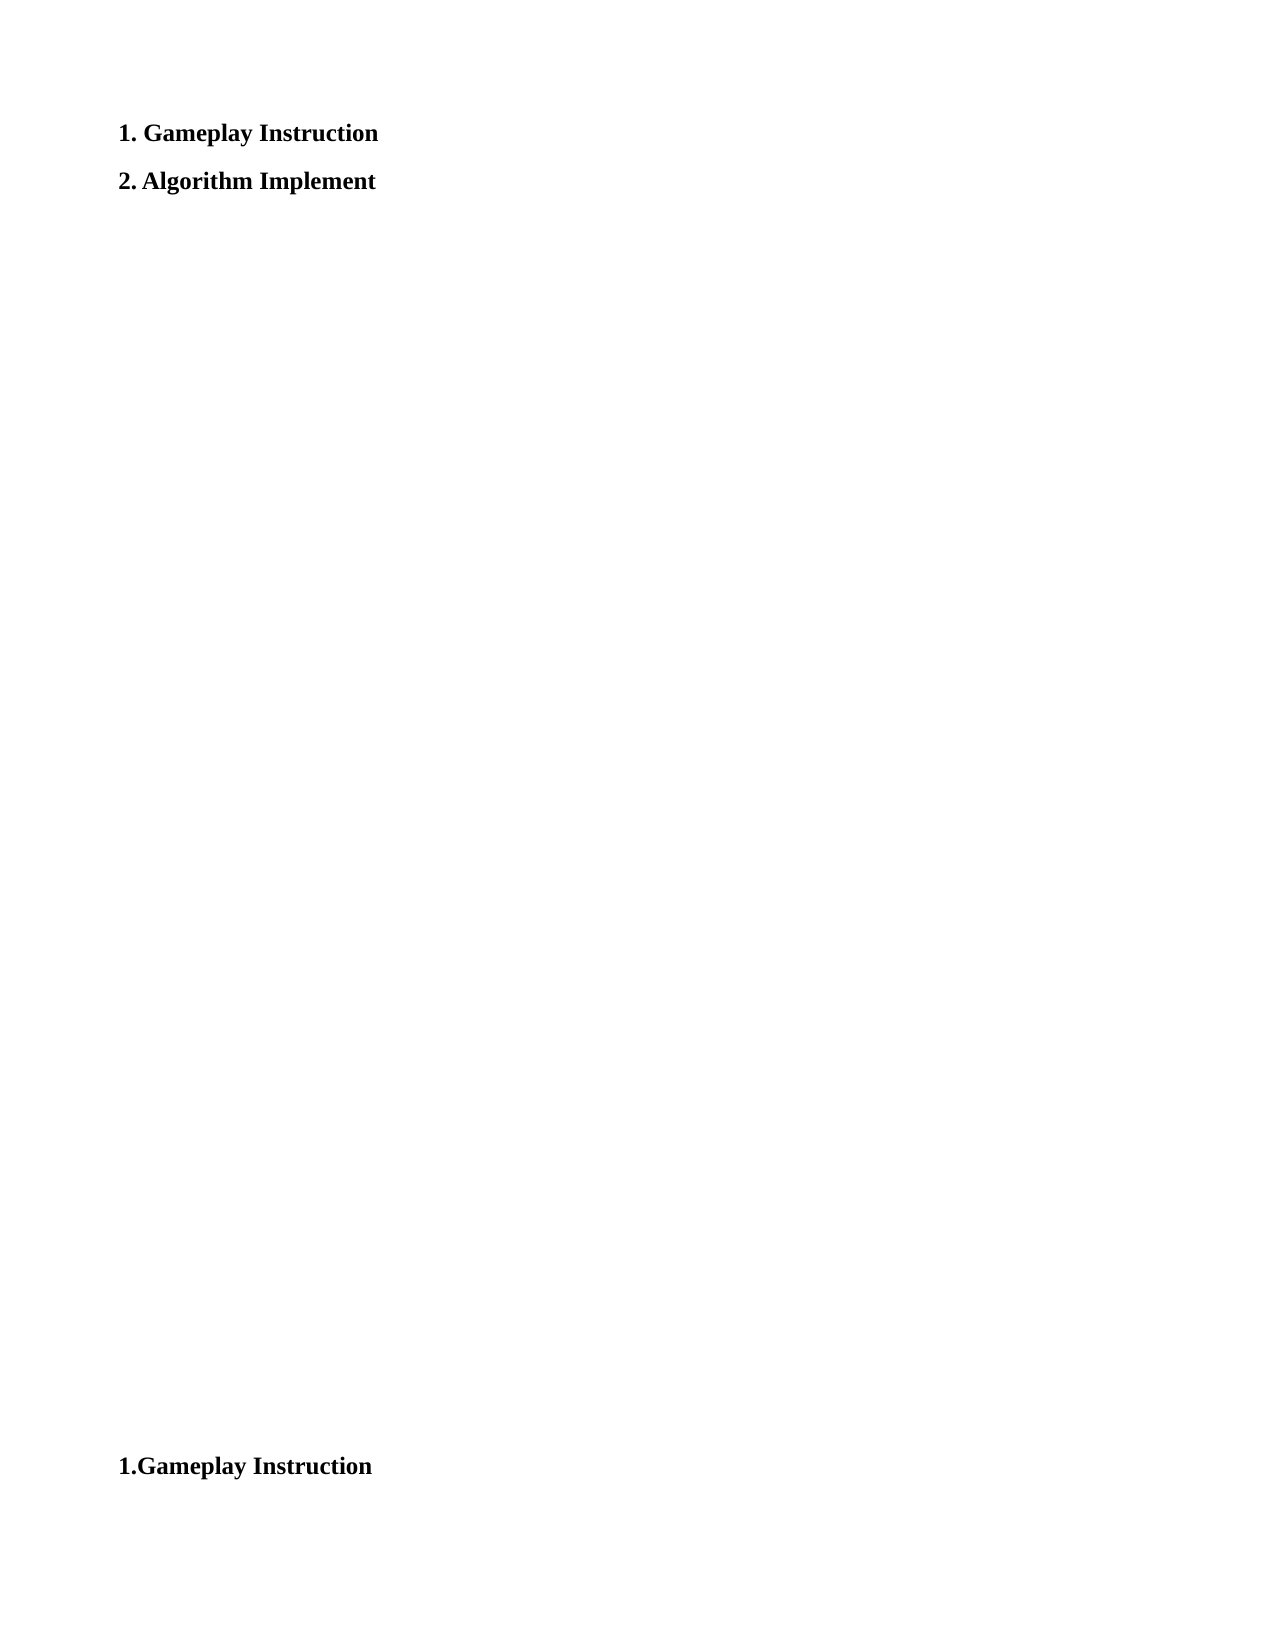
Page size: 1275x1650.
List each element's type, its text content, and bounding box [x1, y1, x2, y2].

text 2. Algorithm Implement [118, 166, 1157, 194]
text 1. Gameplay Instruction [118, 118, 1157, 147]
text 1.Gameplay Instruction [118, 1451, 1157, 1480]
